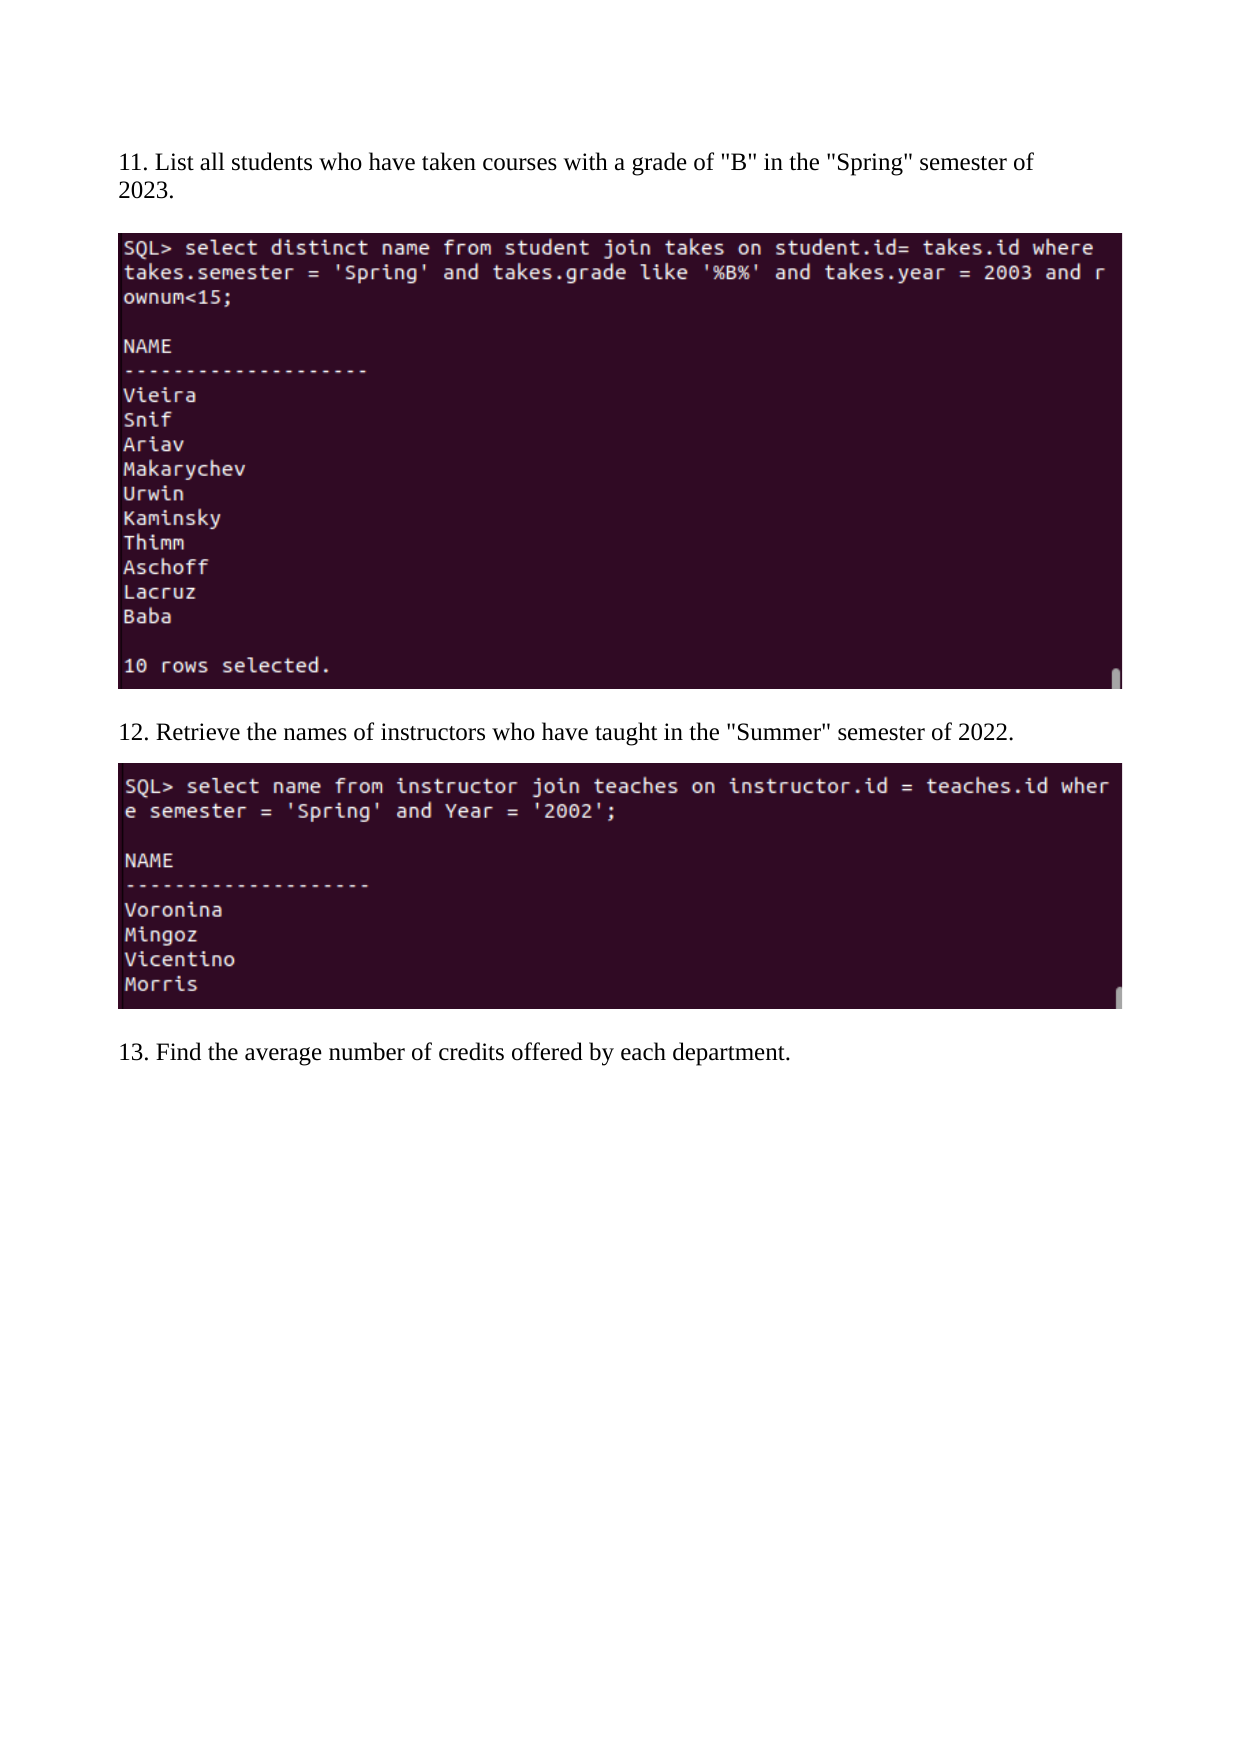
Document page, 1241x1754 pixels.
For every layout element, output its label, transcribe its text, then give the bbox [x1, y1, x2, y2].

text 13. Find the average number of credits offered by each department. [118, 1037, 1122, 1066]
text 11. List all students who have taken courses with a grade of "B" in the "Spring" semester of [118, 147, 1122, 176]
picture [118, 233, 1123, 689]
text 2023. [118, 176, 1122, 204]
picture [118, 763, 1123, 1009]
text 12. Retrieve the names of instructors who have taught in the "Summer" semester of 2022. [118, 717, 1122, 746]
